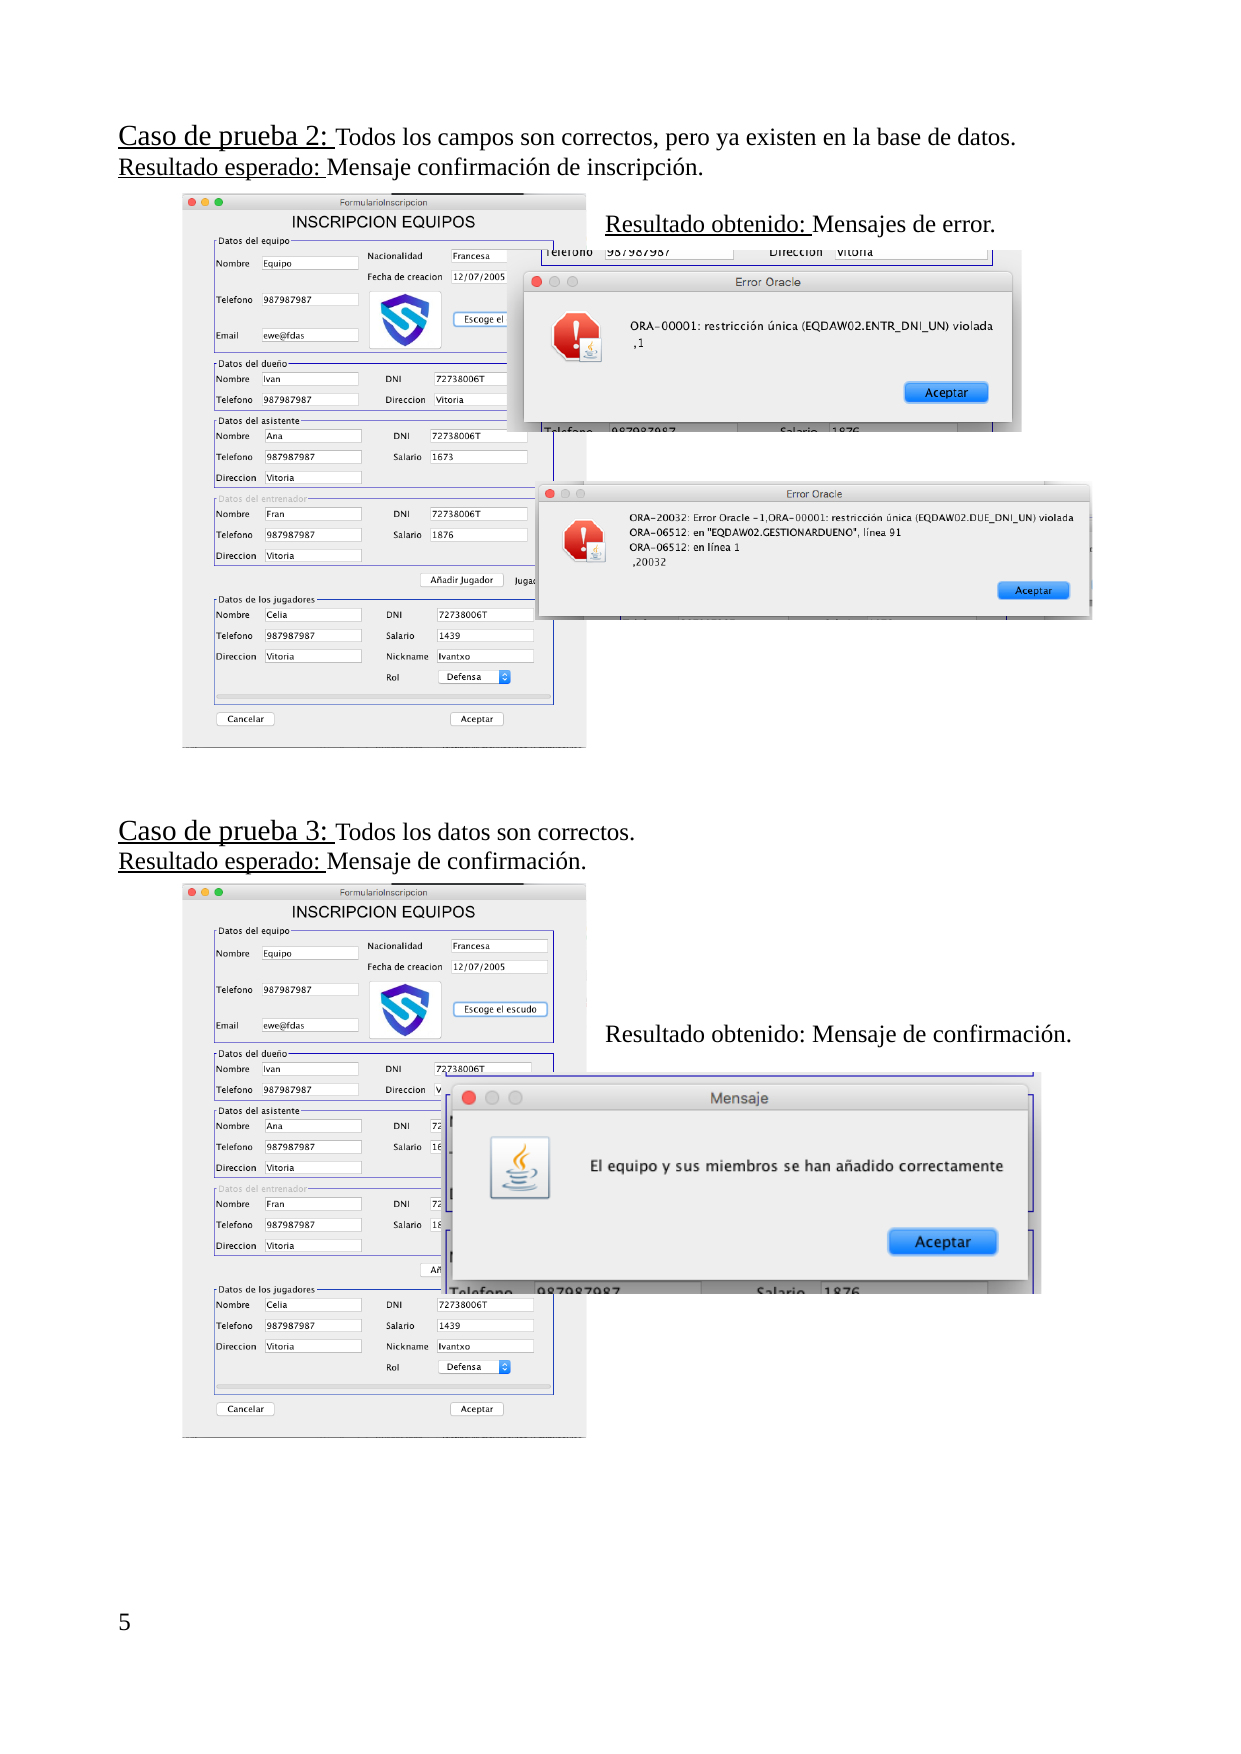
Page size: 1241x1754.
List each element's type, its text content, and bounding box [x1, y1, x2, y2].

text [118, 209, 182, 238]
picture [182, 883, 1042, 1438]
text Resultado obtenido: Mensajes de error. [587, 209, 1122, 238]
text [118, 1019, 182, 1048]
text Caso de prueba 2: Todos los campos son correctos, pero ya existen en la base de datos. [118, 118, 1122, 152]
text Caso de prueba 3: Todos los datos son correctos. [118, 813, 1122, 846]
text Resultado esperado: Mensaje de confirmación. [118, 846, 1122, 875]
picture [182, 193, 1093, 748]
text Resultado esperado: Mensaje confirmación de inscripción. [118, 152, 1122, 180]
text Resultado obtenido: Mensaje de confirmación. [587, 1019, 1122, 1048]
